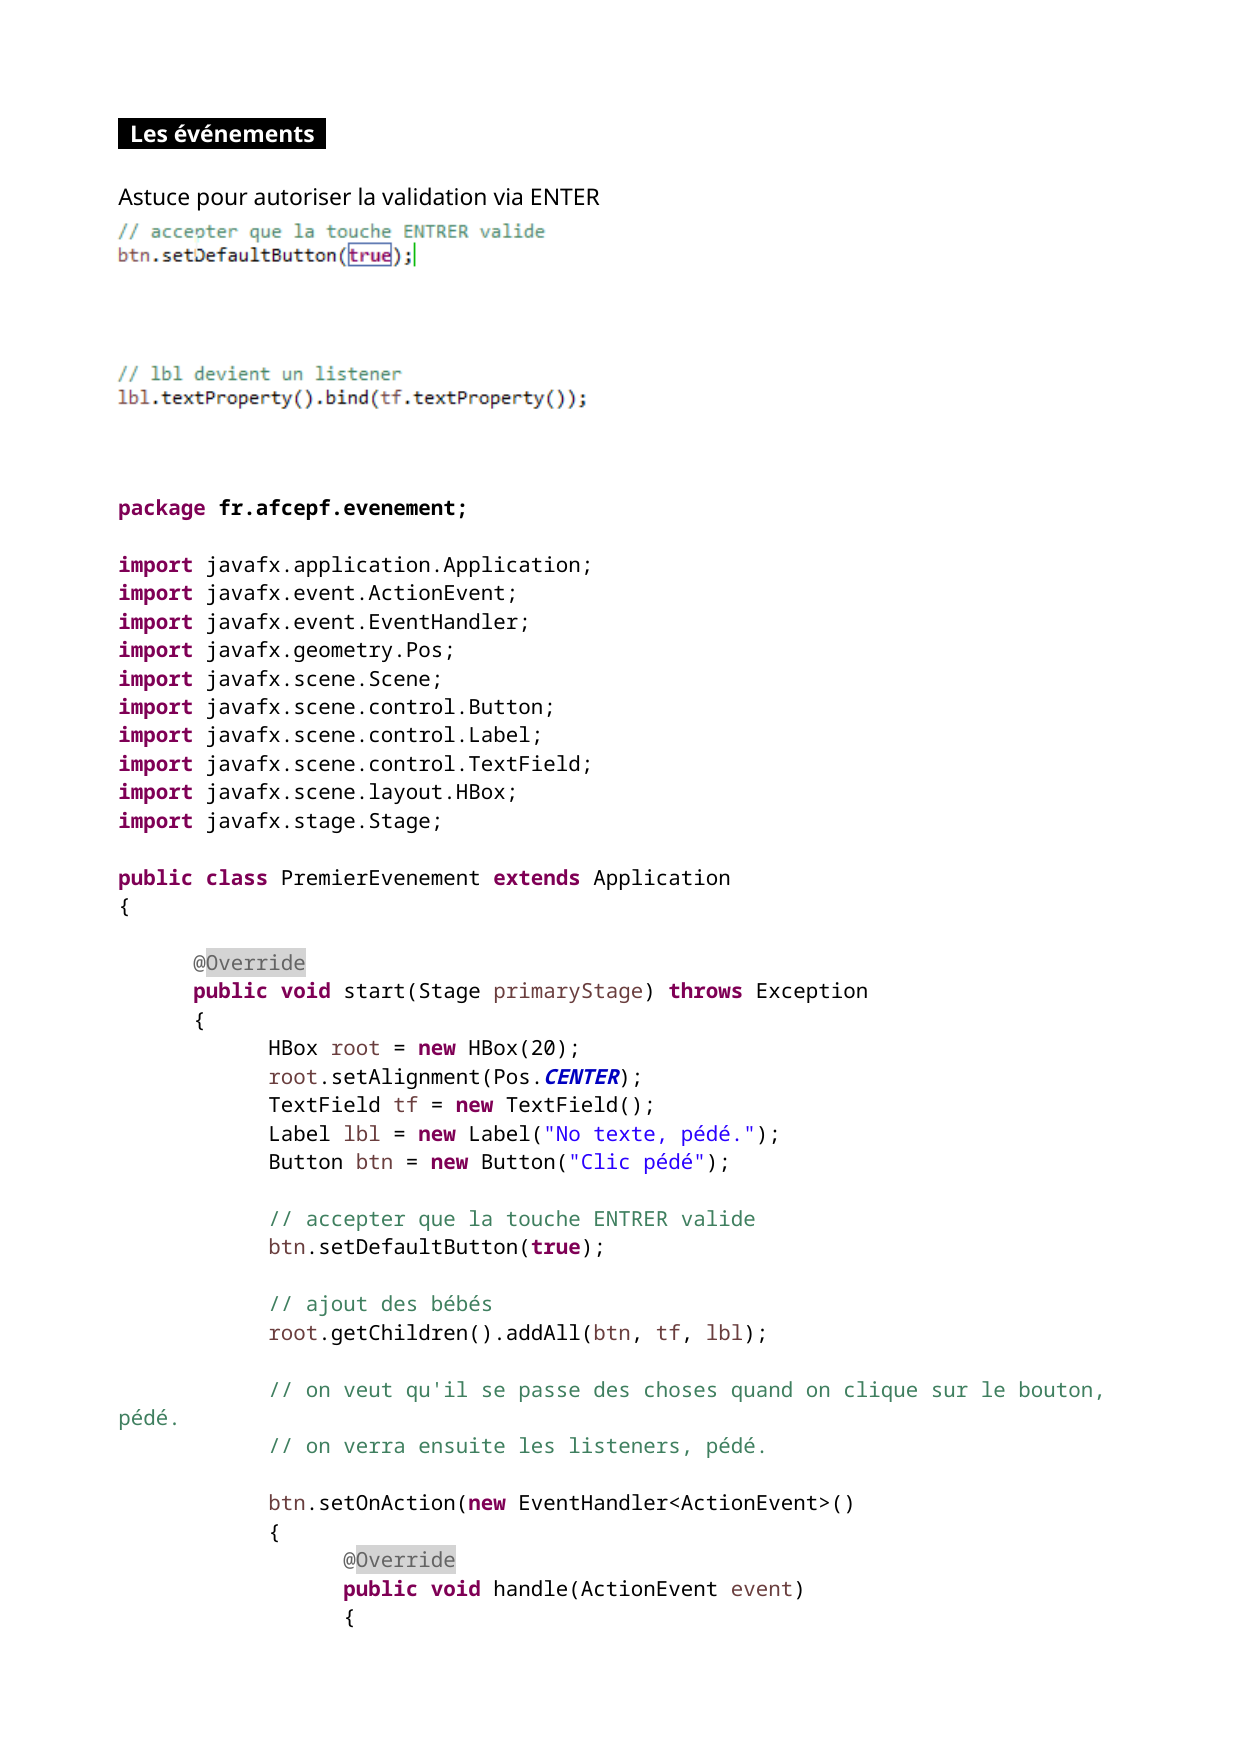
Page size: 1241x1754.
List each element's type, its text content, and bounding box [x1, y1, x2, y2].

text import javafx.scene.layout.HBox; [118, 777, 1122, 806]
text Button btn = new Button("Clic pédé"); [118, 1147, 1122, 1176]
text TextField tf = new TextField(); [118, 1090, 1122, 1119]
text import javafx.scene.control.Button; [118, 692, 1122, 721]
text Astuce pour autoriser la validation via ENTER [118, 181, 1122, 212]
picture [110, 211, 552, 273]
text // on verra ensuite les listeners, pédé. [118, 1432, 1122, 1460]
text public class PremierEvenement extends Application [118, 863, 1122, 891]
text btn.setDefaultButton(true); [118, 1232, 1122, 1261]
text { [118, 1602, 1122, 1631]
text // ajout des bébés [118, 1289, 1122, 1318]
text import javafx.scene.control.Label; [118, 721, 1122, 749]
text @Override [118, 948, 1122, 977]
text import javafx.event.EventHandler; [118, 607, 1122, 635]
text import javafx.scene.Scene; [118, 664, 1122, 692]
text { [118, 1517, 1122, 1545]
text { [118, 891, 1122, 920]
text Label lbl = new Label("No texte, pédé."); [118, 1119, 1122, 1147]
text { [118, 1005, 1122, 1033]
text package fr.afcepf.evenement; [118, 493, 1122, 522]
text import javafx.scene.control.TextField; [118, 749, 1122, 777]
picture [105, 352, 598, 428]
text // on veut qu'il se passe des choses quand on clique sur le bouton, pédé. [118, 1375, 1122, 1432]
text import javafx.event.ActionEvent; [118, 578, 1122, 607]
text btn.setOnAction(new EventHandler<ActionEvent>() [118, 1488, 1122, 1517]
text import javafx.application.Application; [118, 550, 1122, 578]
text @Override [118, 1545, 1122, 1574]
text import javafx.stage.Stage; [118, 806, 1122, 834]
text HBox root = new HBox(20); [118, 1033, 1122, 1062]
text Les événements [118, 118, 1122, 149]
text root.getChildren().addAll(btn, tf, lbl); [118, 1318, 1122, 1346]
text public void start(Stage primaryStage) throws Exception [118, 977, 1122, 1005]
text root.setAlignment(Pos.CENTER); [118, 1062, 1122, 1090]
text import javafx.geometry.Pos; [118, 635, 1122, 664]
text public void handle(ActionEvent event) [118, 1574, 1122, 1602]
text // accepter que la touche ENTRER valide [118, 1204, 1122, 1232]
